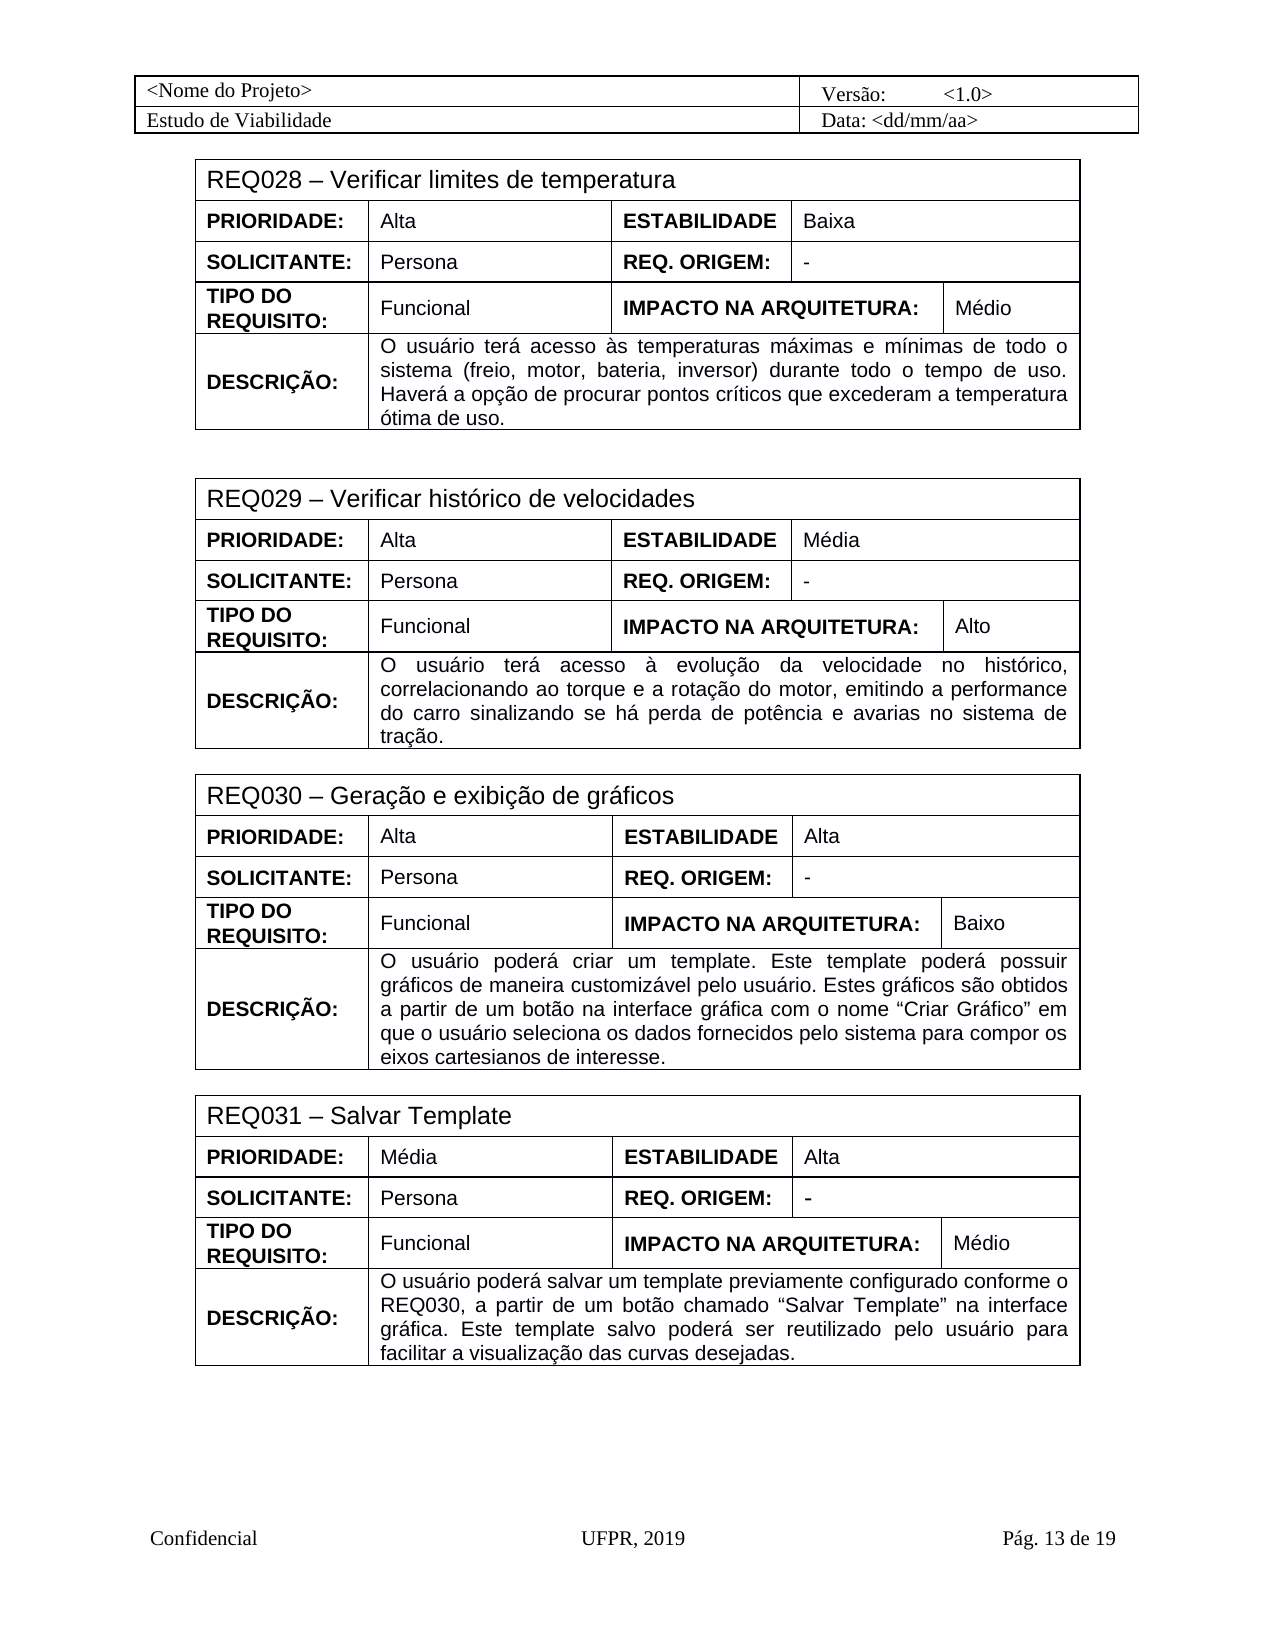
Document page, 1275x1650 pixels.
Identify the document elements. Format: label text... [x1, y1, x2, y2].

table_cell Média [792, 520, 1079, 559]
table_header REQ029 – Verificar histórico de velocidades [196, 479, 1079, 519]
table_cell TIPO DO REQUISITO: [196, 283, 368, 332]
table_cell Alta [369, 520, 611, 559]
table_cell DESCRIÇÃO: [196, 1269, 368, 1365]
table_cell REQ. ORIGEM: [613, 1178, 792, 1217]
table_cell SOLICITANTE: [196, 1178, 368, 1217]
table_cell Funcional [369, 1218, 612, 1268]
table_cell ESTABILIDADE [613, 1137, 792, 1176]
table_cell Alta [369, 201, 611, 241]
table_header REQ031 – Salvar Template [196, 1096, 1079, 1136]
table_cell REQ. ORIGEM: [612, 561, 791, 600]
table_cell TIPO DO REQUISITO: [196, 601, 368, 651]
table_header REQ030 – Geração e exibição de gráficos [196, 775, 1079, 815]
table_cell IMPACTO NA ARQUITETURA: [613, 898, 941, 948]
table_cell DESCRIÇÃO: [196, 334, 368, 429]
table_cell TIPO DO REQUISITO: [196, 1218, 368, 1268]
table_cell ESTABILIDADE [612, 201, 791, 241]
table_cell - [793, 857, 1079, 897]
table_cell PRIORIDADE: [196, 520, 368, 559]
table_cell Persona [369, 561, 611, 600]
table_cell PRIORIDADE: [196, 1137, 368, 1176]
table_cell PRIORIDADE: [196, 816, 368, 856]
table_cell IMPACTO NA ARQUITETURA: [613, 1218, 941, 1268]
table_cell Alta [793, 1137, 1079, 1176]
table_cell Baixo [942, 898, 1079, 948]
table_cell O usuário poderá criar um template. Este template poderá possuir gráficos de maneira customizável pelo usuário. Estes gráficos são obtidos a partir de um botão na interface gráfica com o nome “Criar Gráfico” em que o usuário seleciona os dados fornecidos pelo sistema para compor os eixos cartesianos de interesse. [369, 949, 1079, 1069]
table_cell - [792, 242, 1079, 281]
table_cell Funcional [369, 283, 611, 332]
table_cell SOLICITANTE: [196, 561, 368, 600]
table_cell O usuário terá acesso à evolução da velocidade no histórico, correlacionando ao torque e a rotação do motor, emitindo a performance do carro sinalizando se há perda de potência e avarias no sistema de tração. [369, 653, 1079, 748]
table_cell ESTABILIDADE [612, 520, 791, 559]
table_cell O usuário terá acesso às temperaturas máximas e mínimas de todo o sistema (freio, motor, bateria, inversor) durante todo o tempo de uso. Haverá a opção de procurar pontos críticos que excederam a temperatura ótima de uso. [369, 334, 1079, 429]
table_cell Alta [369, 816, 612, 856]
table_cell SOLICITANTE: [196, 857, 368, 897]
table_cell Persona [369, 242, 611, 281]
table_cell O usuário poderá salvar um template previamente configurado conforme o REQ030, a partir de um botão chamado “Salvar Template” na interface gráfica. Este template salvo poderá ser reutilizado pelo usuário para facilitar a visualização das curvas desejadas. [369, 1269, 1079, 1365]
table_cell IMPACTO NA ARQUITETURA: [612, 601, 943, 651]
table_cell DESCRIÇÃO: [196, 653, 368, 748]
table_cell TIPO DO REQUISITO: [196, 898, 368, 948]
table_cell Médio [942, 1218, 1079, 1268]
table_cell Funcional [369, 601, 611, 651]
table_cell - [793, 1178, 1079, 1217]
table_cell DESCRIÇÃO: [196, 949, 368, 1069]
table_cell Baixa [792, 201, 1079, 241]
table_cell IMPACTO NA ARQUITETURA: [612, 283, 943, 332]
table_cell - [792, 561, 1079, 600]
table_cell ESTABILIDADE [613, 816, 792, 856]
table_header REQ028 – Verificar limites de temperatura [196, 160, 1079, 200]
table_cell Alta [793, 816, 1079, 856]
table_cell SOLICITANTE: [196, 242, 368, 281]
table_cell REQ. ORIGEM: [612, 242, 791, 281]
table_cell REQ. ORIGEM: [613, 857, 792, 897]
table_cell Funcional [369, 898, 612, 948]
table_cell Médio [944, 283, 1079, 332]
table_cell Alto [944, 601, 1079, 651]
table_cell Média [369, 1137, 612, 1176]
table_cell Persona [369, 857, 612, 897]
table_cell PRIORIDADE: [196, 201, 368, 241]
table_cell Persona [369, 1178, 612, 1217]
